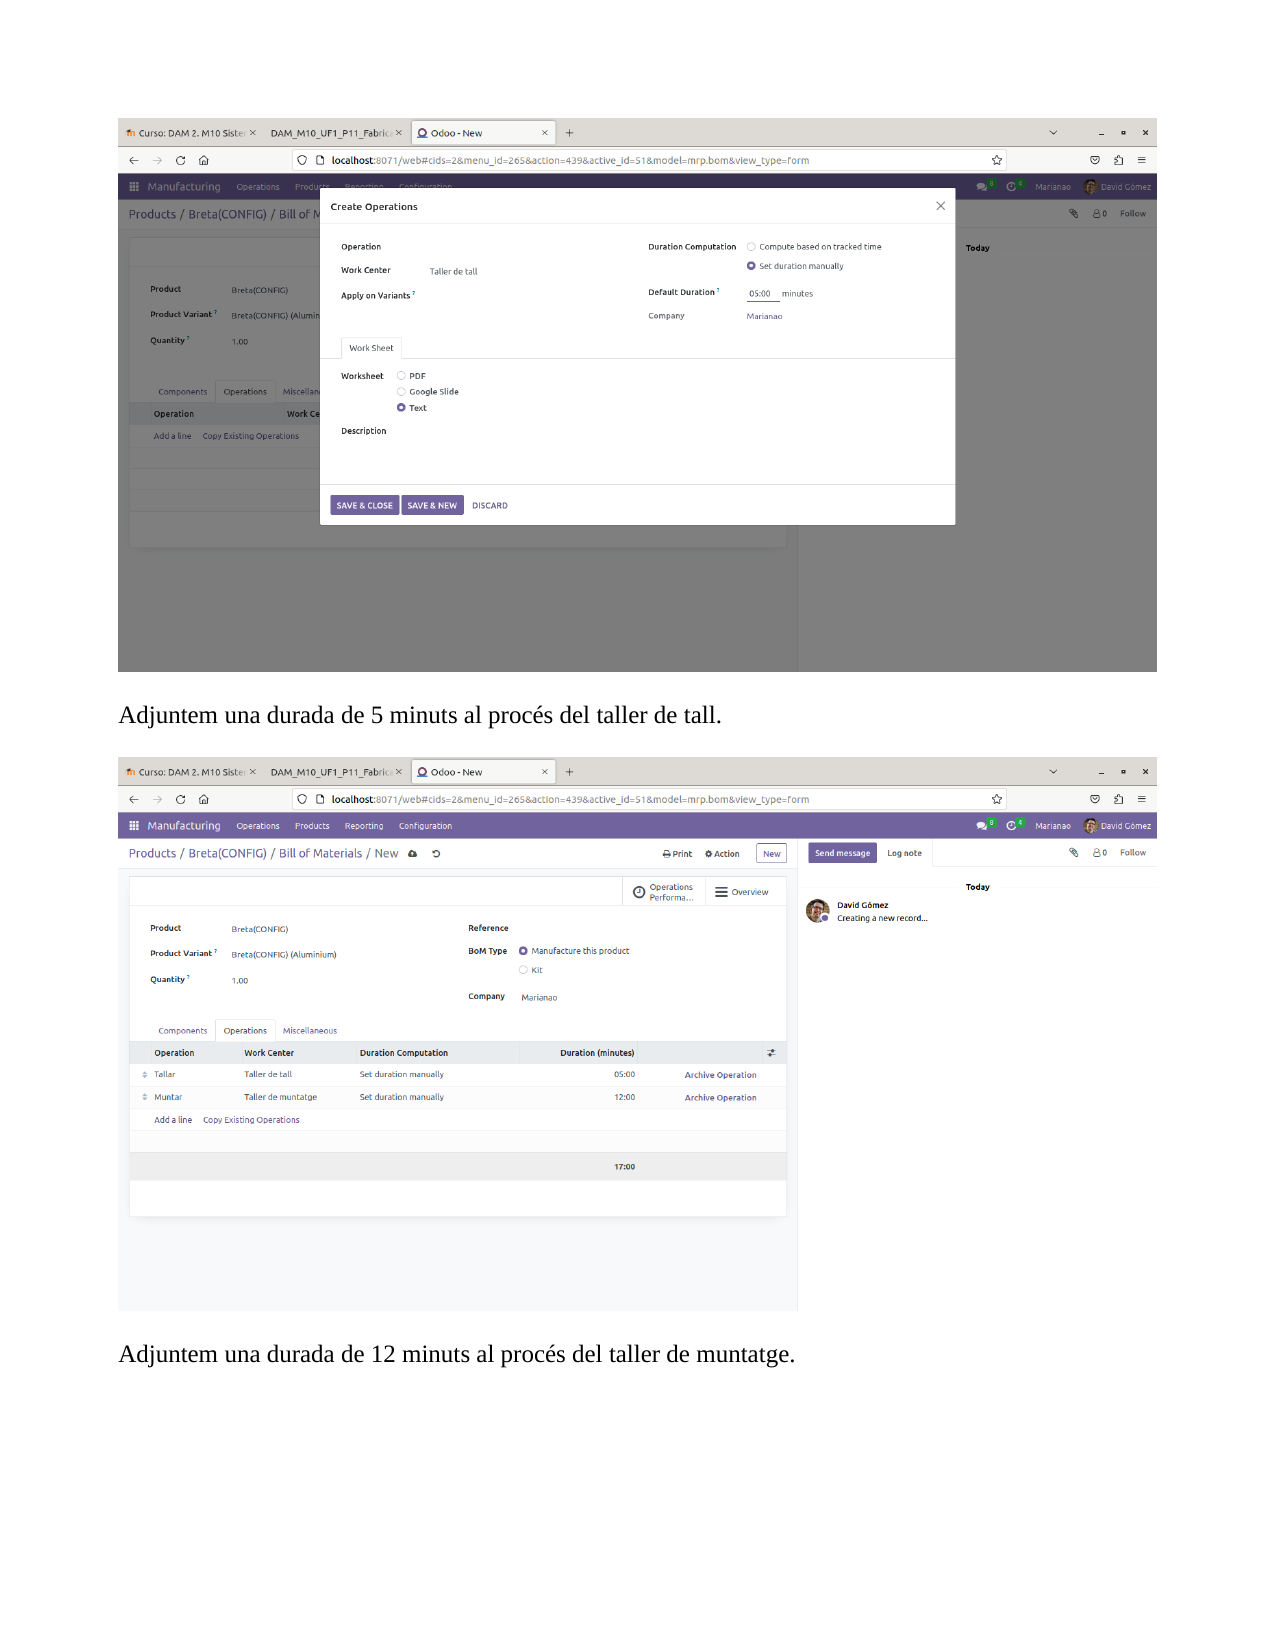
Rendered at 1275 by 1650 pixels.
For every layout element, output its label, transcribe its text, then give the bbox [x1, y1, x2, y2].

picture [118, 118, 1157, 672]
text Adjuntem una durada de 5 minuts al procés del taller de tall. [118, 700, 1157, 729]
picture [118, 757, 1157, 1311]
text Adjuntem una durada de 12 minuts al procés del taller de muntatge. [118, 1339, 1157, 1368]
